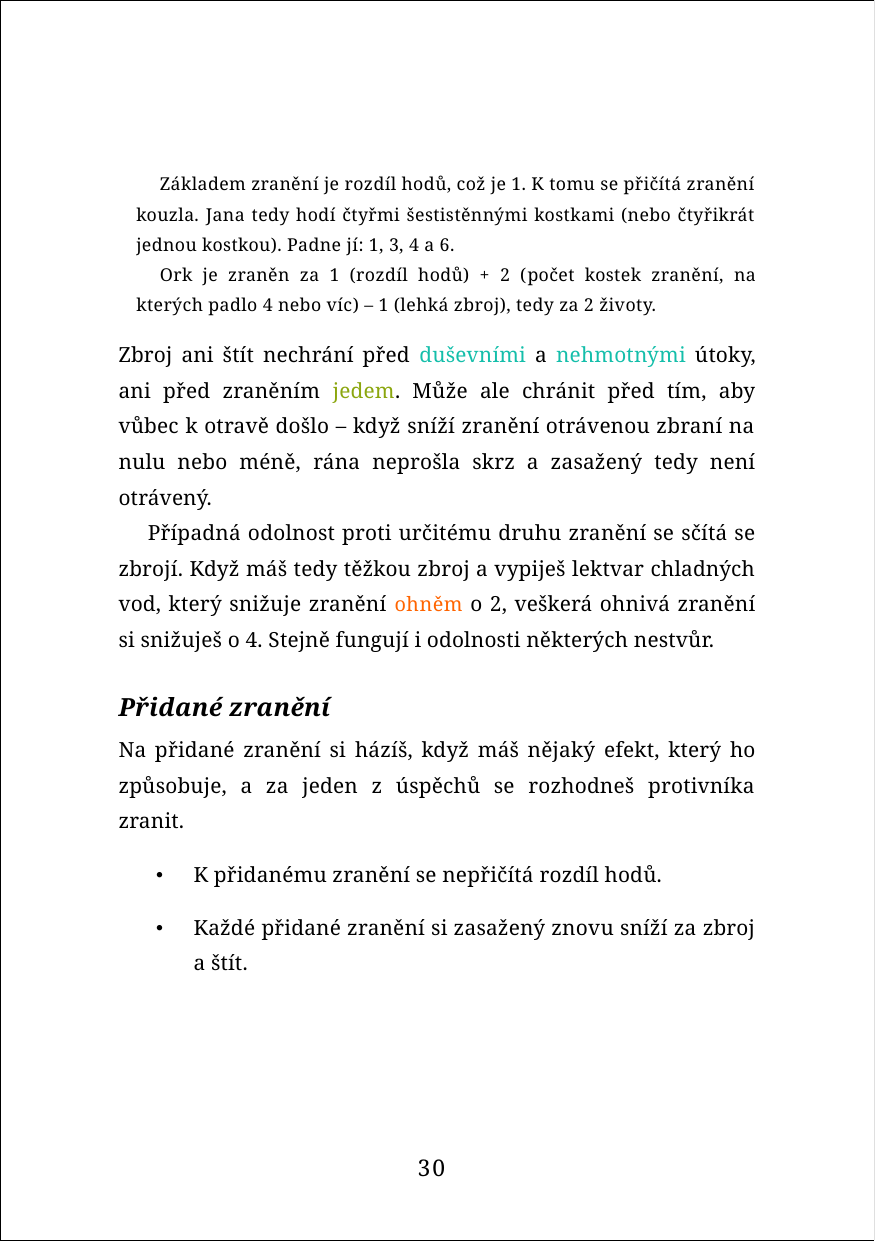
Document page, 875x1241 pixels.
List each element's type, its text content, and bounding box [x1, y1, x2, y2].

list Každé přidané zranění si zasažený znovu sníží za zbroj a štít. [156, 913, 756, 977]
text Zbroj ani štít nechrání před duševními a nehmotnými útoky, ani před zraněním jedem. Může ale chránit před tím, aby vůbec k otravě došlo – když sníží zranění otrávenou zbraní na nulu nebo méně, rána neprošla skrz a zasažený tedy není otrávený. Případná odolnost proti určitému druhu zranění se sčítá se zbrojí. Když máš tedy těžkou zbroj a vypiješ lektvar chladných vod, který snižuje zranění ohněm o 2, veškerá ohnivá zranění si snižuješ o 4. Stejně fungují i odolnosti některých nestvůr. [118, 341, 756, 653]
text Na přidané zranění si házíš, když máš nějaký efekt, který ho způsobuje, a za jeden z úspěchů se rozhodneš protivníka zranit. [118, 736, 756, 835]
text Základem zranění je rozdíl hodů, což je 1. K tomu se přičítá zranění kouzla. Jana tedy hodí čtyřmi šestistěnnými kostkami (nebo čtyřikrát jednou kostkou). Padne jí: 1, 3, 4 a 6. Ork je zraněn za 1 (rozdíl hodů) + 2 (počet kostek zranění, na kterých padlo 4 nebo víc) – 1 (lehká zbroj), tedy za 2 životy. [136, 172, 756, 317]
subtitle Přidané zranění [118, 690, 756, 724]
list K přidanému zranění se nepřičítá rozdíl hodů. [156, 860, 756, 888]
